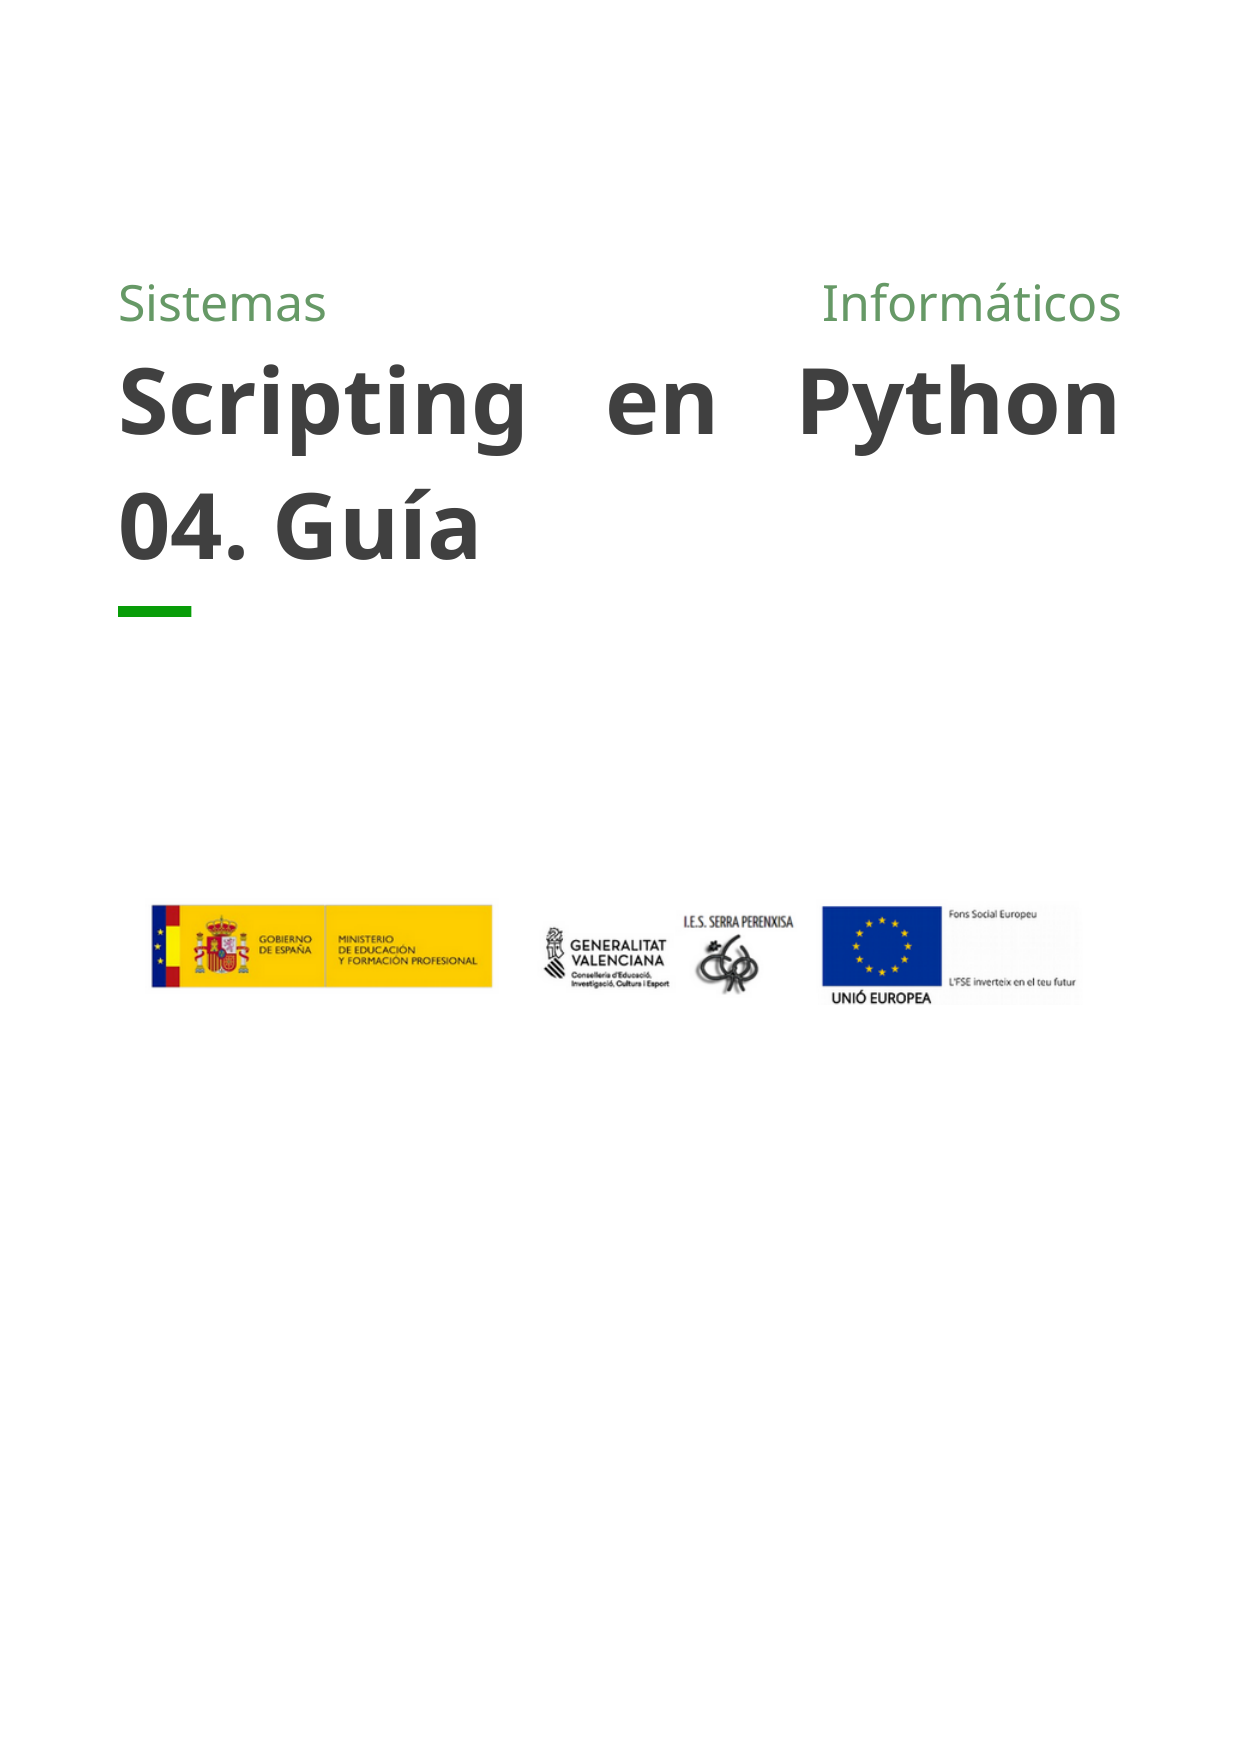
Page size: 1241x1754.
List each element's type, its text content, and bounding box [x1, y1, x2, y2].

title Sistemas Informáticos Scripting en Python 04. Guía [118, 268, 1122, 586]
picture [118, 885, 1123, 1005]
picture [118, 606, 192, 617]
